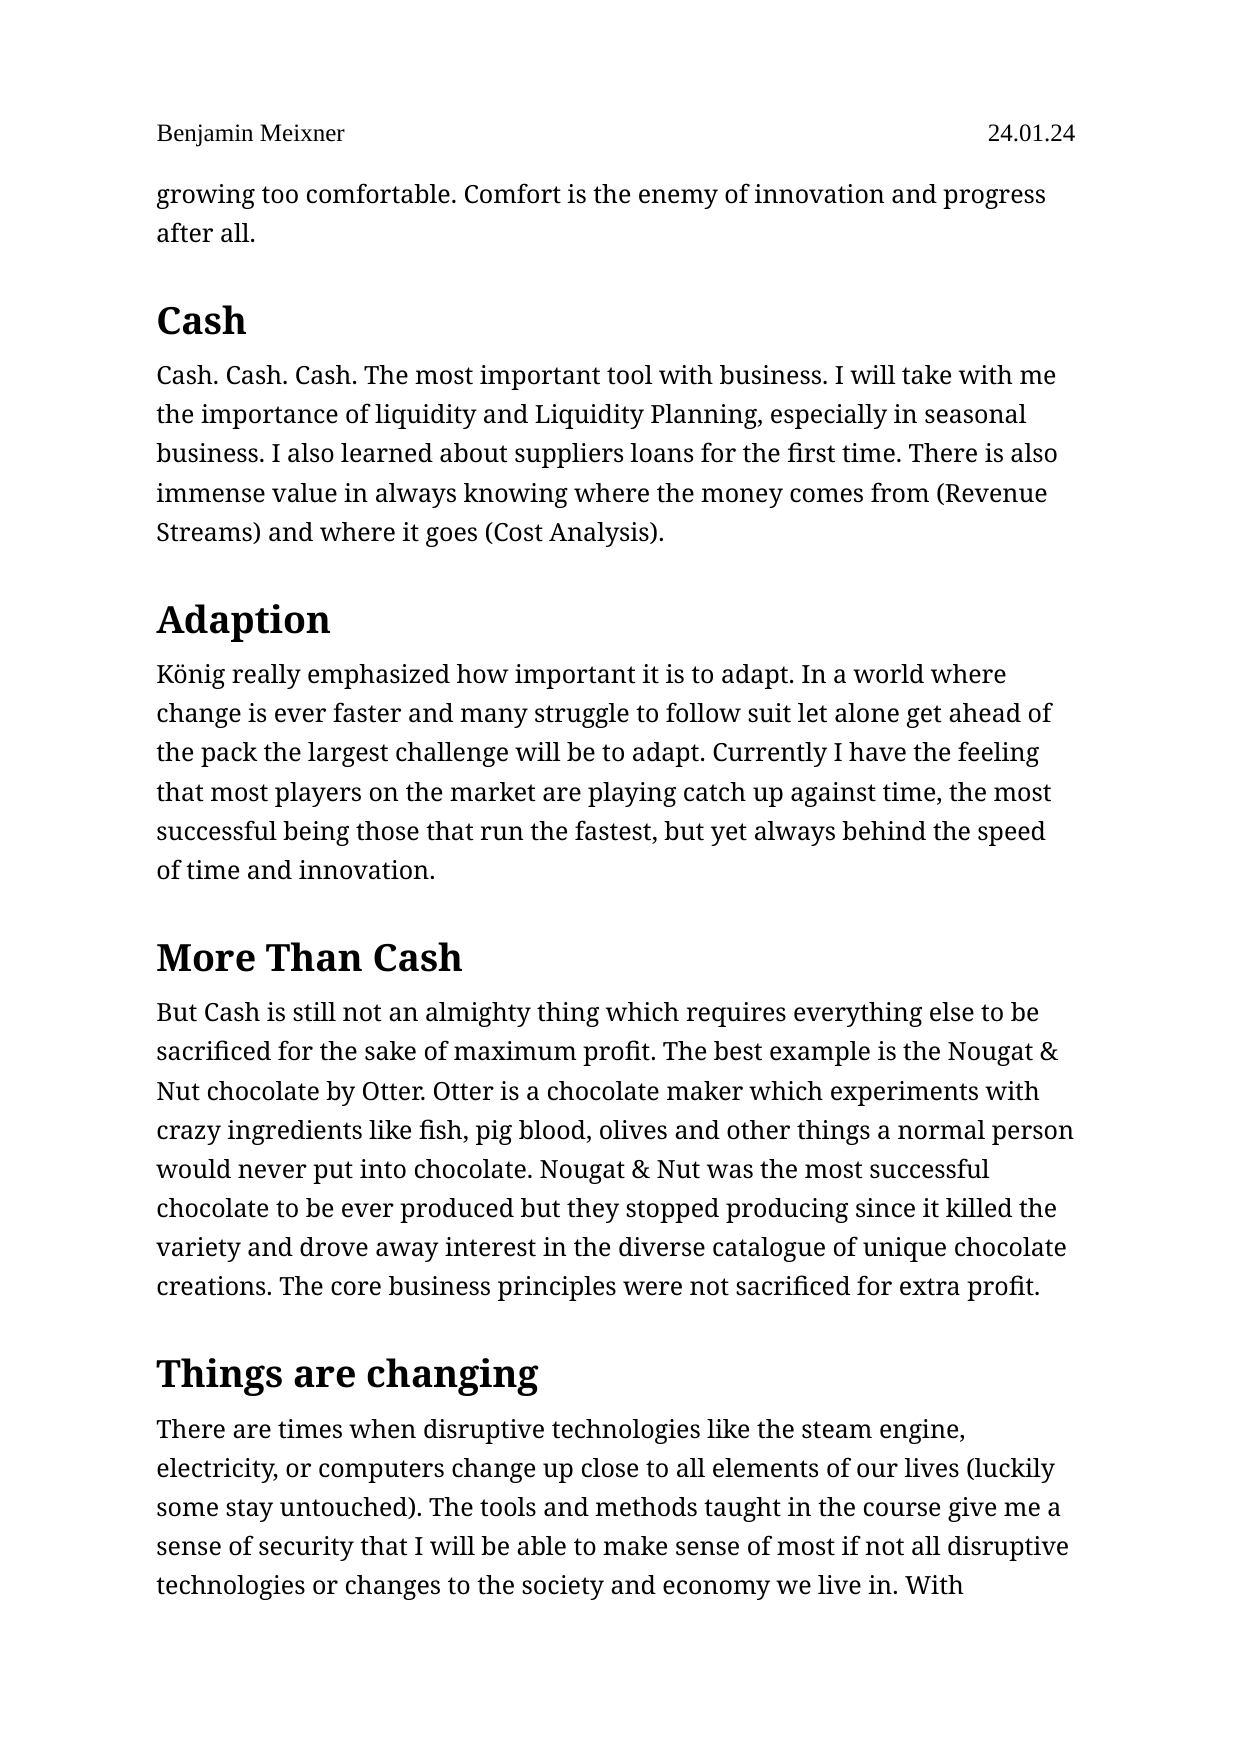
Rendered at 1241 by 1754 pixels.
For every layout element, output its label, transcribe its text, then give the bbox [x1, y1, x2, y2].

subtitle Cash [156, 294, 1075, 345]
text Cash. Cash. Cash. The most important tool with business. I will take with me the importance of liquidity and Liquidity Planning, especially in seasonal business. I also learned about suppliers loans for the first time. There is also immense value in always knowing where the money comes from (Revenue Streams) and where it goes (Cost Analysis). [156, 358, 1075, 548]
subtitle More Than Cash [156, 931, 1075, 982]
text growing too comfortable. Comfort is the enemy of innovation and progress after all. [156, 176, 1075, 249]
text But Cash is still not an almighty thing which requires everything else to be sacrificed for the sake of maximum profit. The best example is the Nougat & Nut chocolate by Otter. Otter is a chocolate maker which experiments with crazy ingredients like fish, pig blood, olives and other things a normal person would never put into chocolate. Nougat & Nut was the most successful chocolate to be ever produced but they stopped producing since it killed the variety and drove away interest in the diverse catalogue of unique chocolate creations. The core business principles were not sacrificed for extra profit. [156, 995, 1075, 1303]
text There are times when disruptive technologies like the steam engine, electricity, or computers change up close to all elements of our lives (luckily some stay untouched). The tools and methods taught in the course give me a sense of security that I will be able to make sense of most if not all disruptive technologies or changes to the society and economy we live in. With [156, 1411, 1075, 1602]
text König really emphasized how important it is to adapt. In a world where change is ever faster and many struggle to follow suit let alone get ahead of the pack the largest challenge will be to adapt. Currently I have the feeling that most players on the market are playing catch up against time, the most successful being those that run the fastest, but yet always behind the speed of time and innovation. [156, 657, 1075, 887]
subtitle Things are changing [156, 1348, 1075, 1399]
subtitle Adaption [156, 593, 1075, 644]
